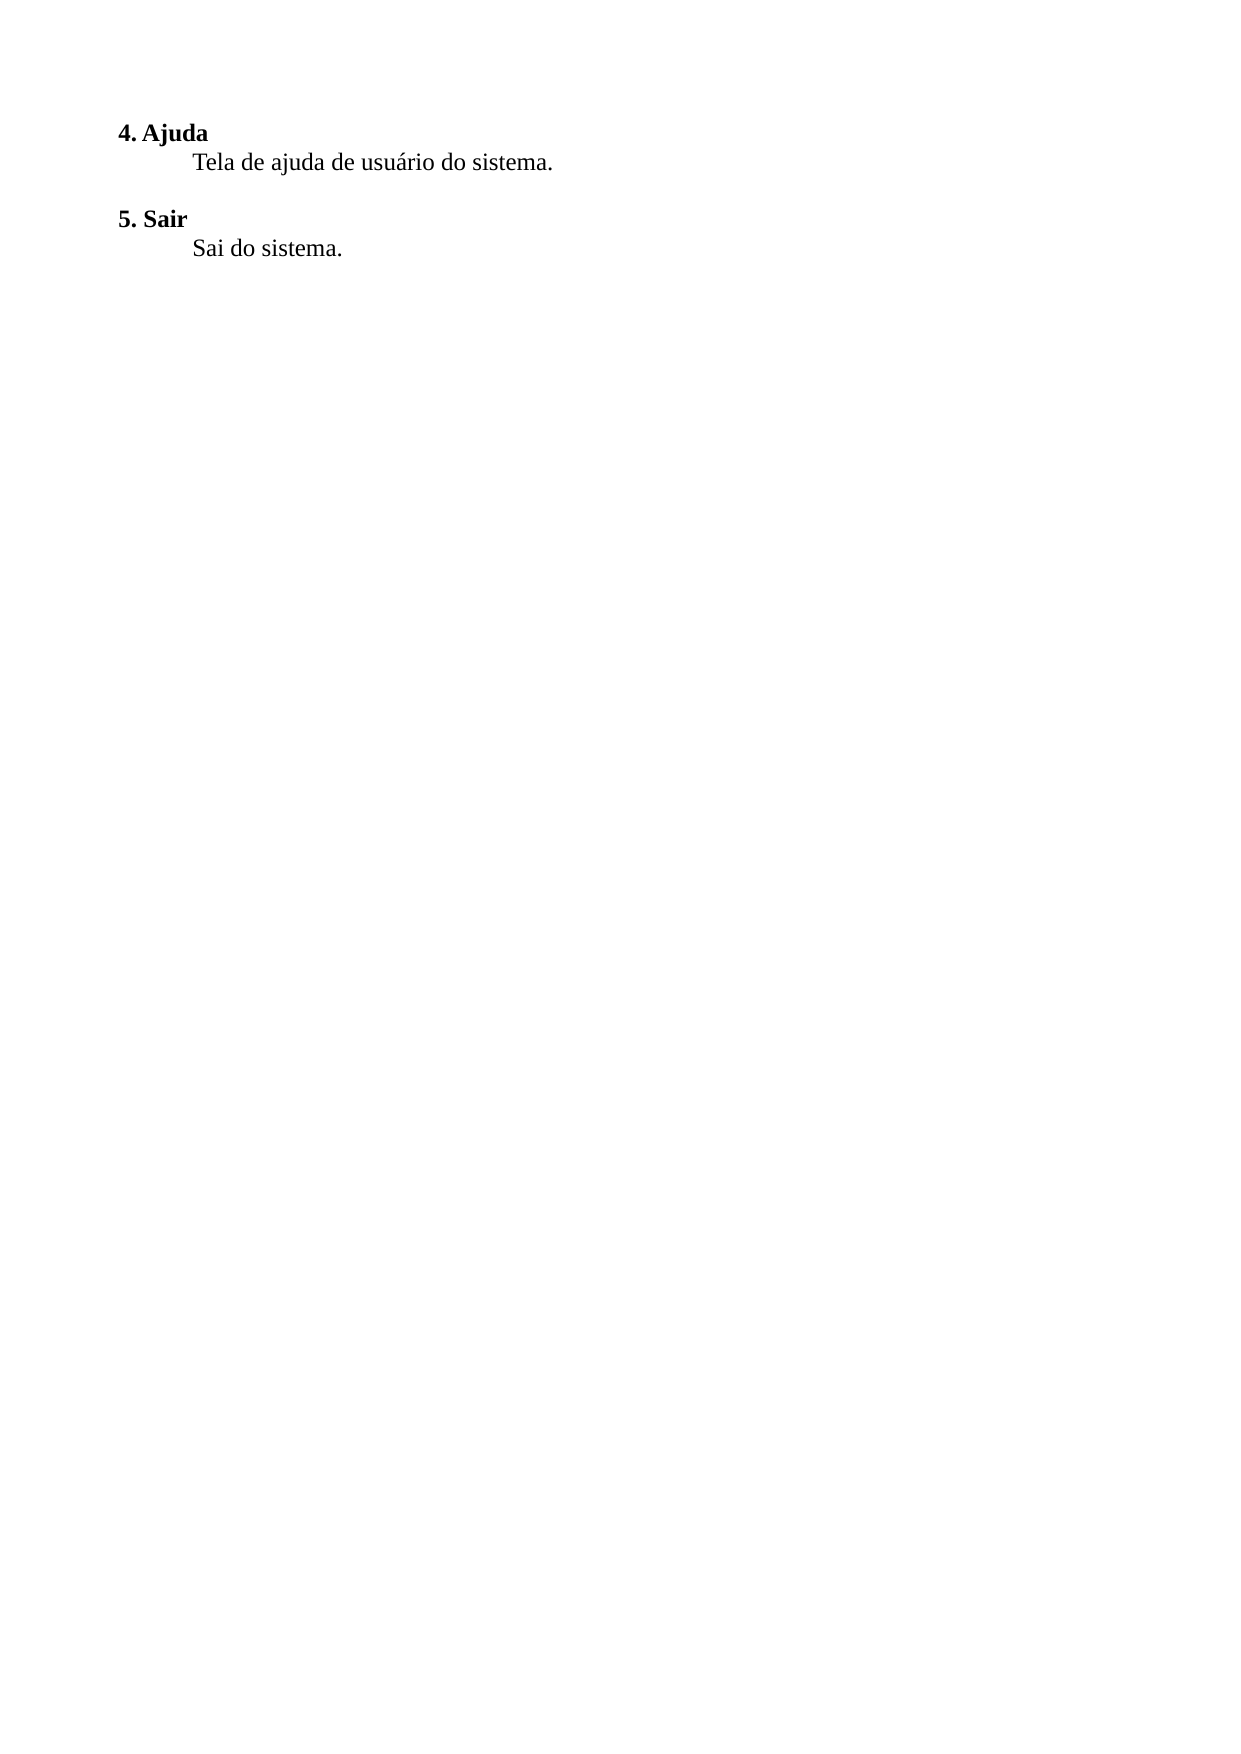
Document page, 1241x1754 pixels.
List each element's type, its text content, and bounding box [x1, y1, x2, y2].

text 5. Sair [118, 204, 1122, 233]
text Tela de ajuda de usuário do sistema. [118, 147, 1122, 176]
text 4. Ajuda [118, 118, 1122, 147]
text Sai do sistema. [118, 233, 1122, 262]
